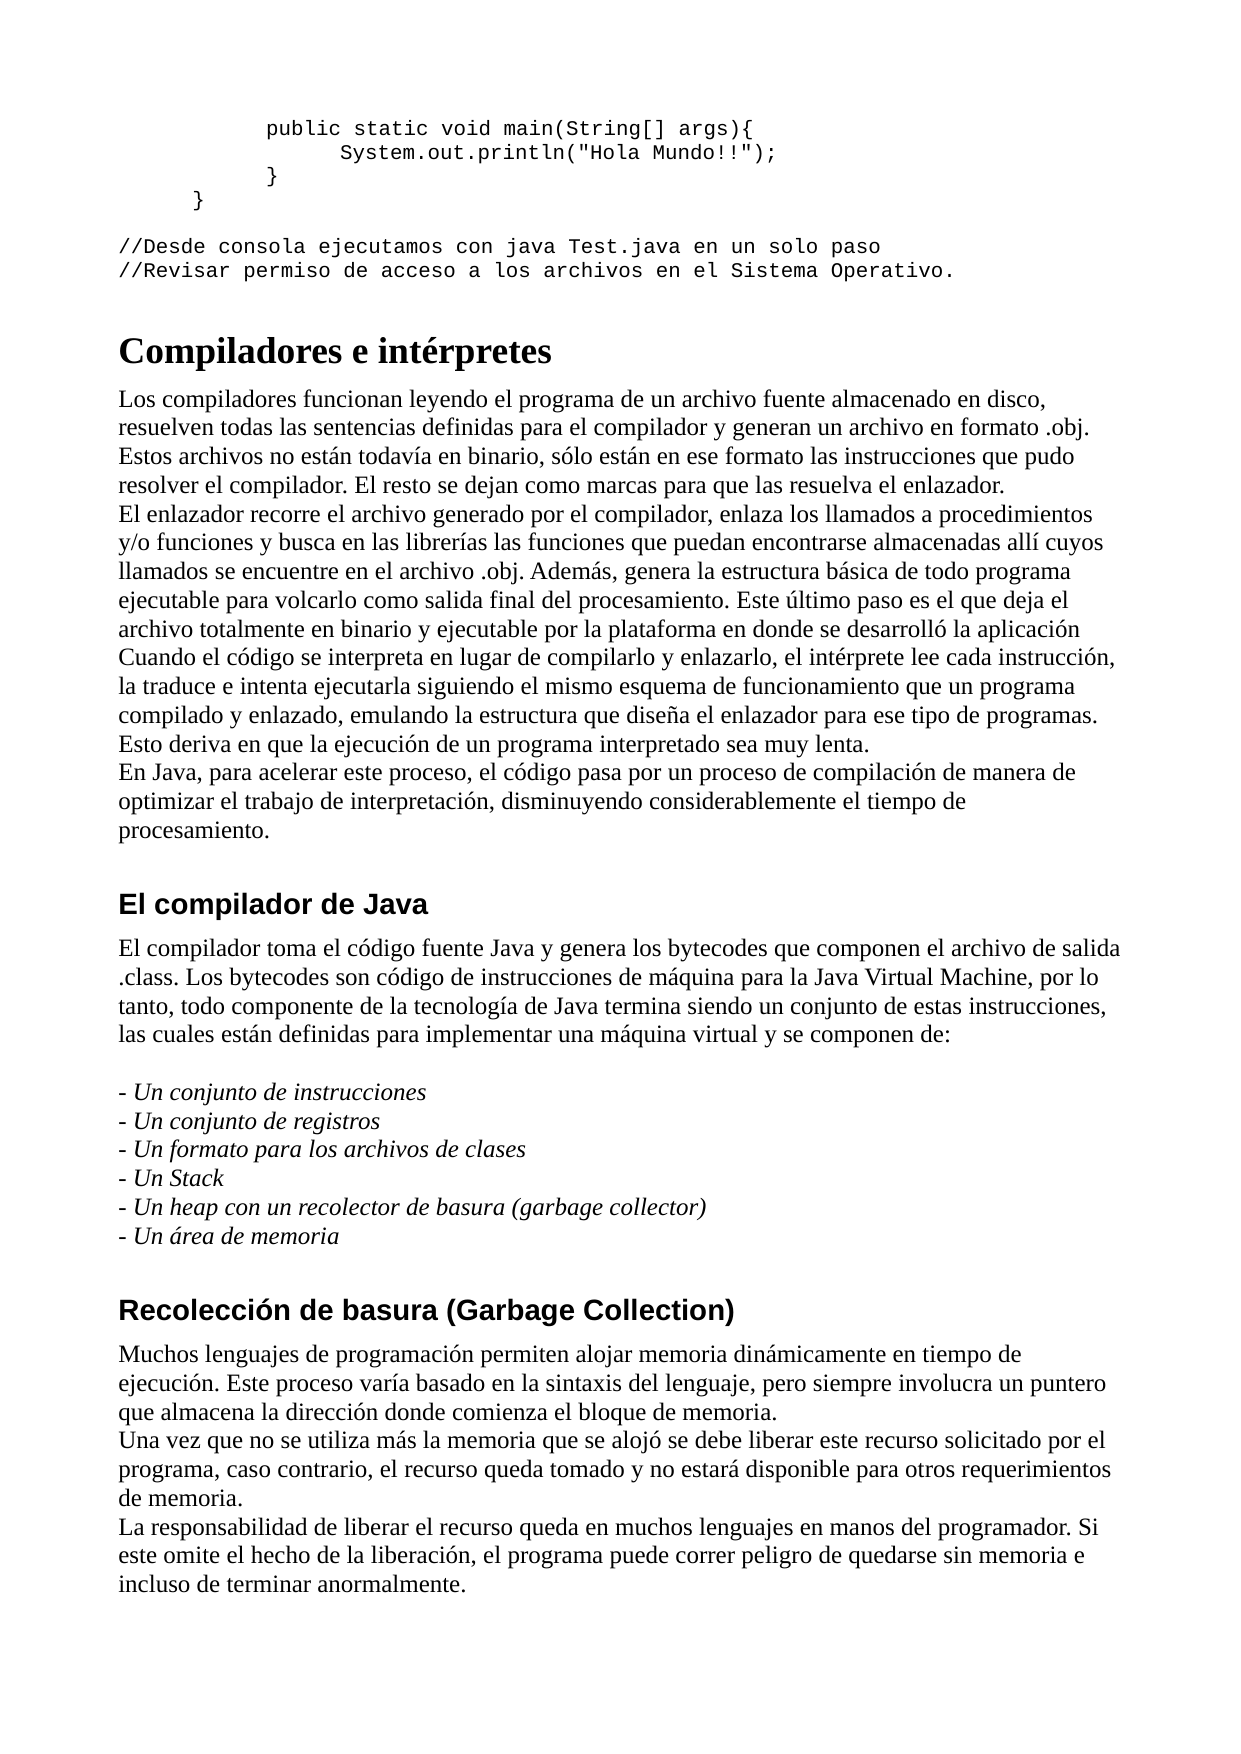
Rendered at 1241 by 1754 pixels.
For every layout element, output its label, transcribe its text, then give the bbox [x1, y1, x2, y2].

text } [118, 165, 1122, 189]
subtitle Compiladores e intérpretes [118, 328, 1122, 371]
text public static void main(String[] args){ [118, 118, 1122, 142]
text - Un área de memoria [118, 1221, 1122, 1249]
text Una vez que no se utiliza más la memoria que se alojó se debe liberar este recurso solicitado por el programa, caso contrario, el recurso queda tomado y no estará disponible para otros requerimientos de memoria. [118, 1425, 1122, 1512]
text Los compiladores funcionan leyendo el programa de un archivo fuente almacenado en disco, resuelven todas las sentencias definidas para el compilador y generan un archivo en formato .obj. Estos archivos no están todavía en binario, sólo están en ese formato las instrucciones que pudo resolver el compilador. El resto se dejan como marcas para que las resuelva el enlazador. [118, 384, 1122, 499]
text Cuando el código se interpreta en lugar de compilarlo y enlazarlo, el intérprete lee cada instrucción, la traduce e intenta ejecutarla siguiendo el mismo esquema de funcionamiento que un programa compilado y enlazado, emulando la estructura que diseña el enlazador para ese tipo de programas. Esto deriva en que la ejecución de un programa interpretado sea muy lenta. [118, 642, 1122, 757]
text Muchos lenguajes de programación permiten alojar memoria dinámicamente en tiempo de ejecución. Este proceso varía basado en la sintaxis del lenguaje, pero siempre involucra un puntero que almacena la dirección donde comienza el bloque de memoria. [118, 1339, 1122, 1425]
text - Un conjunto de instrucciones [118, 1077, 1122, 1106]
text //Revisar permiso de acceso a los archivos en el Sistema Operativo. [118, 260, 1122, 284]
text El compilador toma el código fuente Java y genera los bytecodes que componen el archivo de salida .class. Los bytecodes son código de instrucciones de máquina para la Java Virtual Machine, por lo tanto, todo componente de la tecnología de Java termina siendo un conjunto de estas instrucciones, las cuales están definidas para implementar una máquina virtual y se componen de: [118, 933, 1122, 1048]
subtitle El compilador de Java [118, 887, 1122, 921]
text } [118, 189, 1122, 213]
text La responsabilidad de liberar el recurso queda en muchos lenguajes en manos del programador. Si este omite el hecho de la liberación, el programa puede correr peligro de quedarse sin memoria e incluso de terminar anormalmente. [118, 1512, 1122, 1598]
text - Un heap con un recolector de basura (garbage collector) [118, 1192, 1122, 1221]
subtitle Recolección de basura (Garbage Collection) [118, 1293, 1122, 1327]
text //Desde consola ejecutamos con java Test.java en un solo paso [118, 236, 1122, 260]
text En Java, para acelerar este proceso, el código pasa por un proceso de compilación de manera de optimizar el trabajo de interpretación, disminuyendo considerablemente el tiempo de procesamiento. [118, 757, 1122, 844]
text - Un Stack [118, 1163, 1122, 1192]
text - Un formato para los archivos de clases [118, 1134, 1122, 1163]
text El enlazador recorre el archivo generado por el compilador, enlaza los llamados a procedimientos y/o funciones y busca en las librerías las funciones que puedan encontrarse almacenadas allí cuyos llamados se encuentre en el archivo .obj. Además, genera la estructura básica de todo programa ejecutable para volcarlo como salida final del procesamiento. Este último paso es el que deja el archivo totalmente en binario y ejecutable por la plataforma en donde se desarrolló la aplicación [118, 499, 1122, 642]
text - Un conjunto de registros [118, 1106, 1122, 1134]
text System.out.println("Hola Mundo!!"); [118, 142, 1122, 165]
